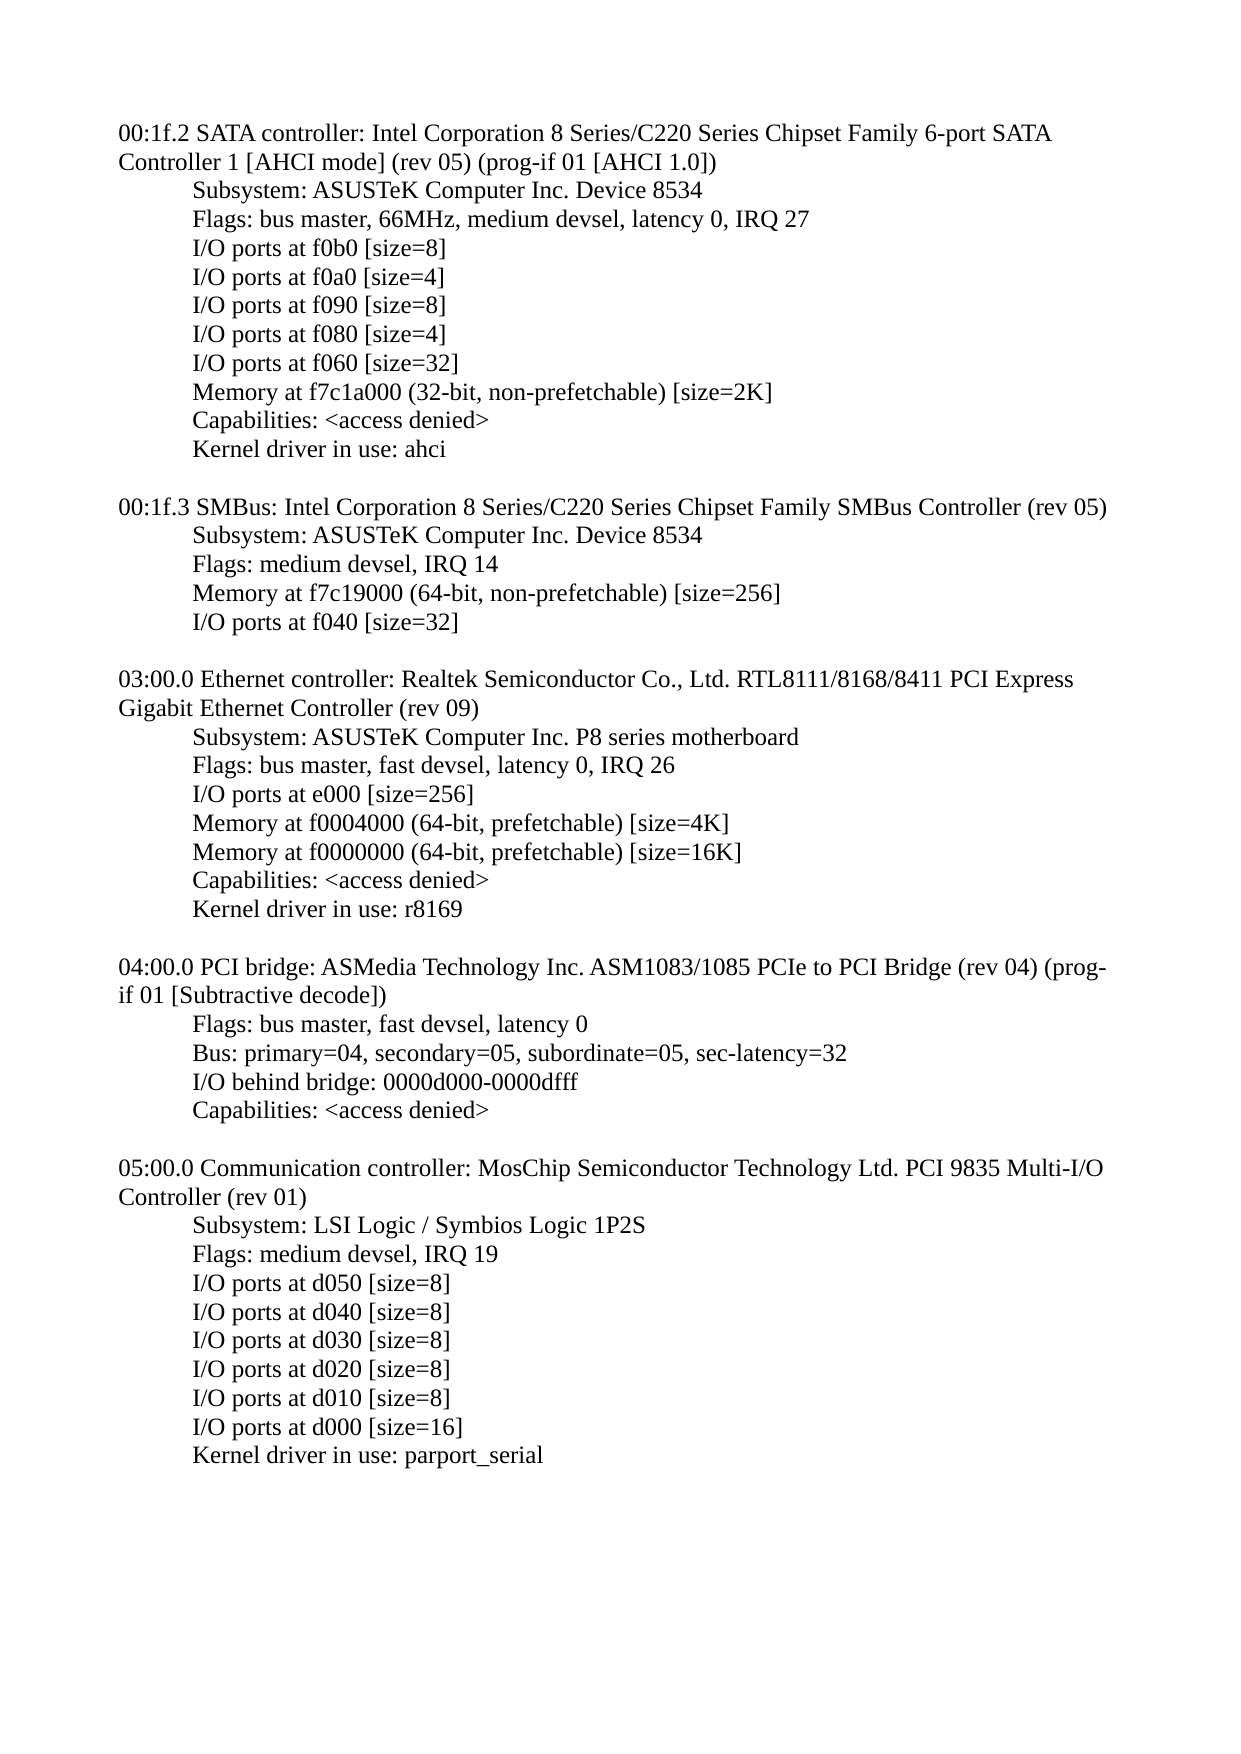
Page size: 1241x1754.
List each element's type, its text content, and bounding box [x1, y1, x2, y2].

text Flags: bus master, 66MHz, medium devsel, latency 0, IRQ 27 [118, 204, 1122, 233]
text I/O ports at f060 [size=32] [118, 348, 1122, 377]
text Kernel driver in use: parport_serial [118, 1441, 1122, 1469]
text I/O ports at f0a0 [size=4] [118, 262, 1122, 291]
text Memory at f0004000 (64-bit, prefetchable) [size=4K] [118, 808, 1122, 837]
text Memory at f0000000 (64-bit, prefetchable) [size=16K] [118, 837, 1122, 866]
text I/O ports at d000 [size=16] [118, 1412, 1122, 1441]
text Kernel driver in use: ahci [118, 434, 1122, 463]
text 00:1f.2 SATA controller: Intel Corporation 8 Series/C220 Series Chipset Family 6-port SATA Controller 1 [AHCI mode] (rev 05) (prog-if 01 [AHCI 1.0]) [118, 118, 1122, 176]
text Bus: primary=04, secondary=05, subordinate=05, sec-latency=32 [118, 1038, 1122, 1067]
text 05:00.0 Communication controller: MosChip Semiconductor Technology Ltd. PCI 9835 Multi-I/O Controller (rev 01) [118, 1153, 1122, 1211]
text Subsystem: ASUSTeK Computer Inc. P8 series motherboard [118, 722, 1122, 751]
text Flags: bus master, fast devsel, latency 0, IRQ 26 [118, 751, 1122, 779]
text I/O ports at f040 [size=32] [118, 607, 1122, 636]
text Capabilities: <access denied> [118, 866, 1122, 894]
text Flags: medium devsel, IRQ 19 [118, 1239, 1122, 1268]
text Subsystem: ASUSTeK Computer Inc. Device 8534 [118, 176, 1122, 204]
text I/O behind bridge: 0000d000-0000dfff [118, 1067, 1122, 1096]
text Subsystem: ASUSTeK Computer Inc. Device 8534 [118, 521, 1122, 549]
text Kernel driver in use: r8169 [118, 894, 1122, 923]
text Memory at f7c1a000 (32-bit, non-prefetchable) [size=2K] [118, 377, 1122, 406]
text Flags: bus master, fast devsel, latency 0 [118, 1009, 1122, 1038]
text 00:1f.3 SMBus: Intel Corporation 8 Series/C220 Series Chipset Family SMBus Controller (rev 05) [118, 492, 1122, 521]
text I/O ports at d010 [size=8] [118, 1383, 1122, 1412]
text Capabilities: <access denied> [118, 406, 1122, 434]
text Memory at f7c19000 (64-bit, non-prefetchable) [size=256] [118, 578, 1122, 607]
text I/O ports at d030 [size=8] [118, 1326, 1122, 1354]
text I/O ports at d050 [size=8] [118, 1268, 1122, 1297]
text I/O ports at f0b0 [size=8] [118, 233, 1122, 262]
text I/O ports at f090 [size=8] [118, 291, 1122, 319]
text I/O ports at f080 [size=4] [118, 319, 1122, 348]
text 04:00.0 PCI bridge: ASMedia Technology Inc. ASM1083/1085 PCIe to PCI Bridge (rev 04) (prog-if 01 [Subtractive decode]) [118, 952, 1122, 1009]
text Subsystem: LSI Logic / Symbios Logic 1P2S [118, 1211, 1122, 1239]
text Flags: medium devsel, IRQ 14 [118, 549, 1122, 578]
text I/O ports at e000 [size=256] [118, 779, 1122, 808]
text I/O ports at d040 [size=8] [118, 1297, 1122, 1326]
text Capabilities: <access denied> [118, 1096, 1122, 1124]
text I/O ports at d020 [size=8] [118, 1354, 1122, 1383]
text 03:00.0 Ethernet controller: Realtek Semiconductor Co., Ltd. RTL8111/8168/8411 PCI Express Gigabit Ethernet Controller (rev 09) [118, 664, 1122, 722]
